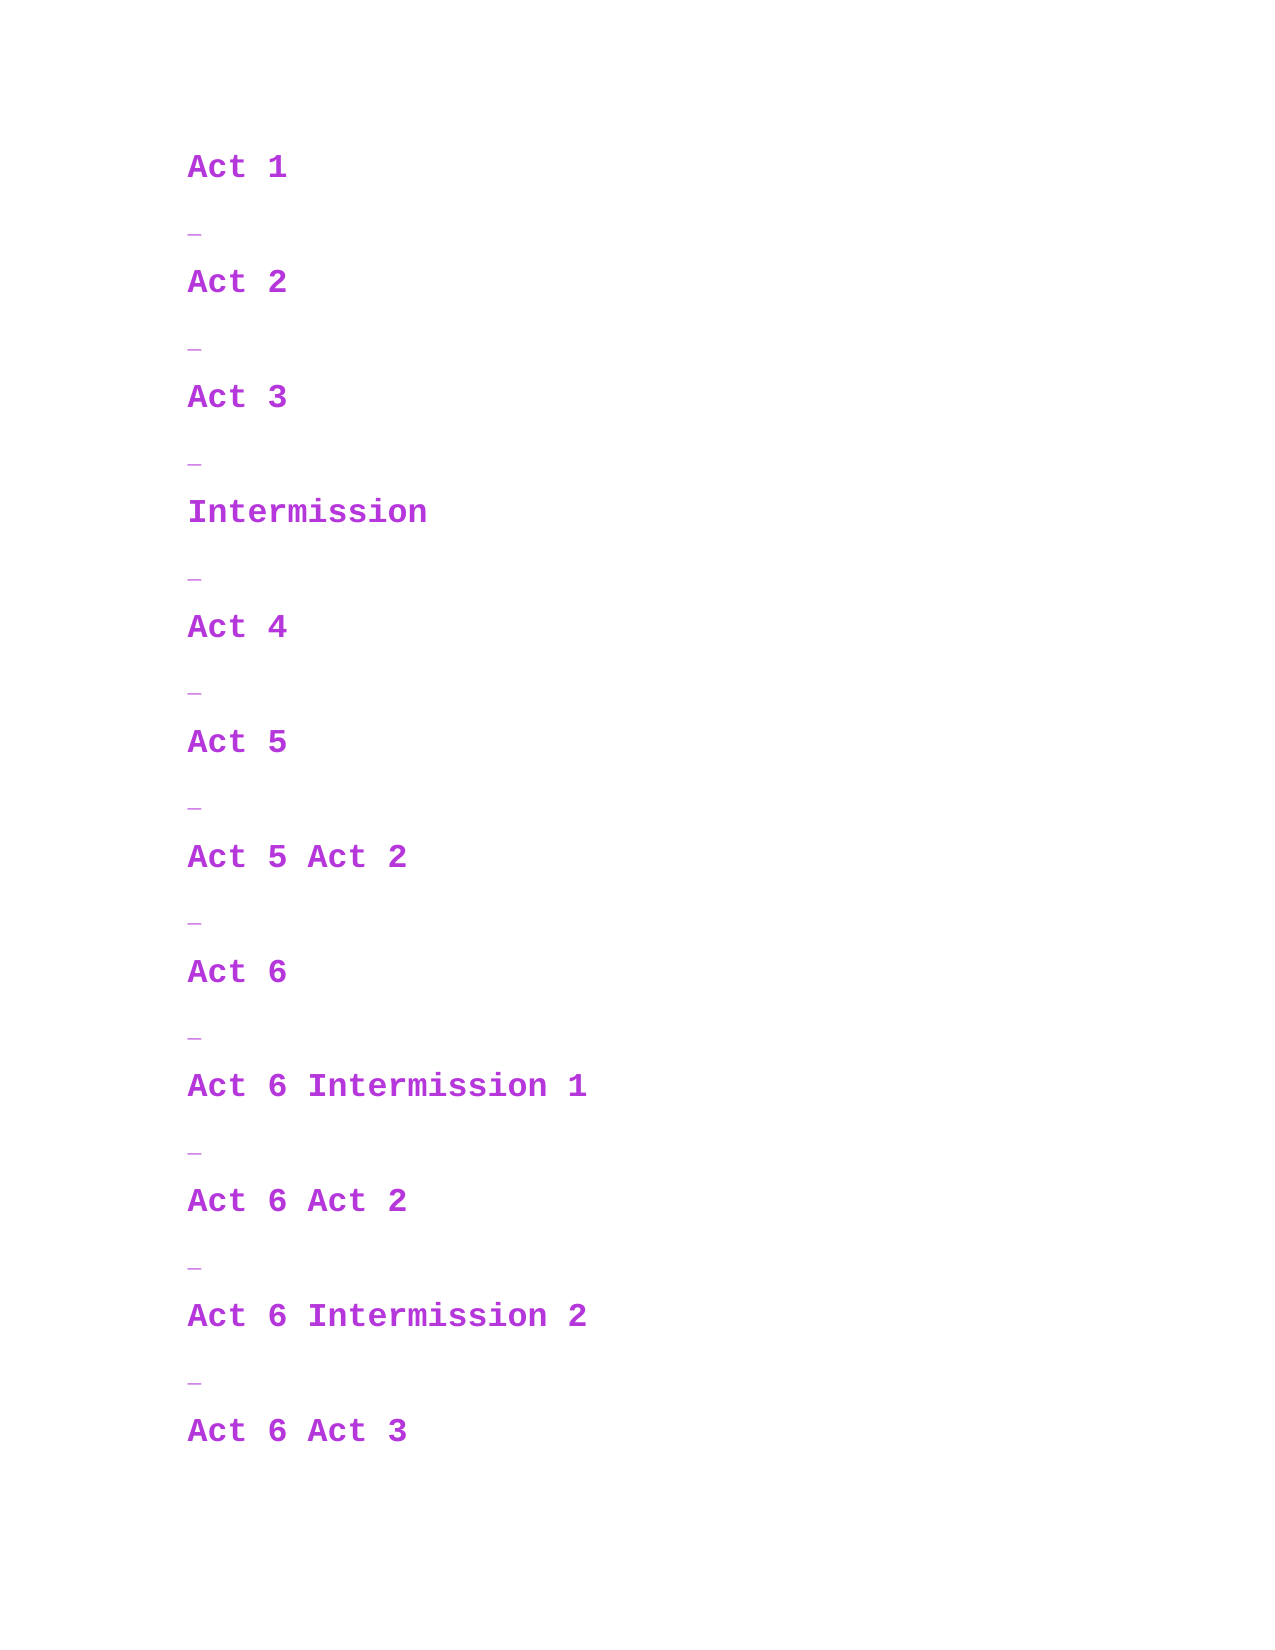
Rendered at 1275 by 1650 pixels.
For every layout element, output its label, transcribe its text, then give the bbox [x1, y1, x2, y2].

text _ [187, 559, 1087, 585]
text Act 6 Act 3 [187, 1414, 1087, 1452]
text Act 6 Intermission 2 [187, 1299, 1087, 1337]
text Act 1 [187, 150, 1087, 188]
text Act 5 Act 2 [187, 839, 1087, 877]
text Act 4 [187, 609, 1087, 647]
text _ [187, 214, 1087, 240]
text Intermission [187, 495, 1087, 532]
text Act 6 Act 2 [187, 1184, 1087, 1222]
text _ [187, 1363, 1087, 1389]
text _ [187, 904, 1087, 929]
text _ [187, 329, 1087, 355]
text Act 6 Intermission 1 [187, 1069, 1087, 1107]
text _ [187, 789, 1087, 815]
text _ [187, 1018, 1087, 1044]
text Act 3 [187, 380, 1087, 418]
text _ [187, 1248, 1087, 1274]
text Act 6 [187, 954, 1087, 992]
text Act 5 [187, 724, 1087, 762]
text Act 2 [187, 265, 1087, 303]
text _ [187, 444, 1087, 470]
text _ [187, 674, 1087, 700]
text _ [187, 1133, 1087, 1159]
